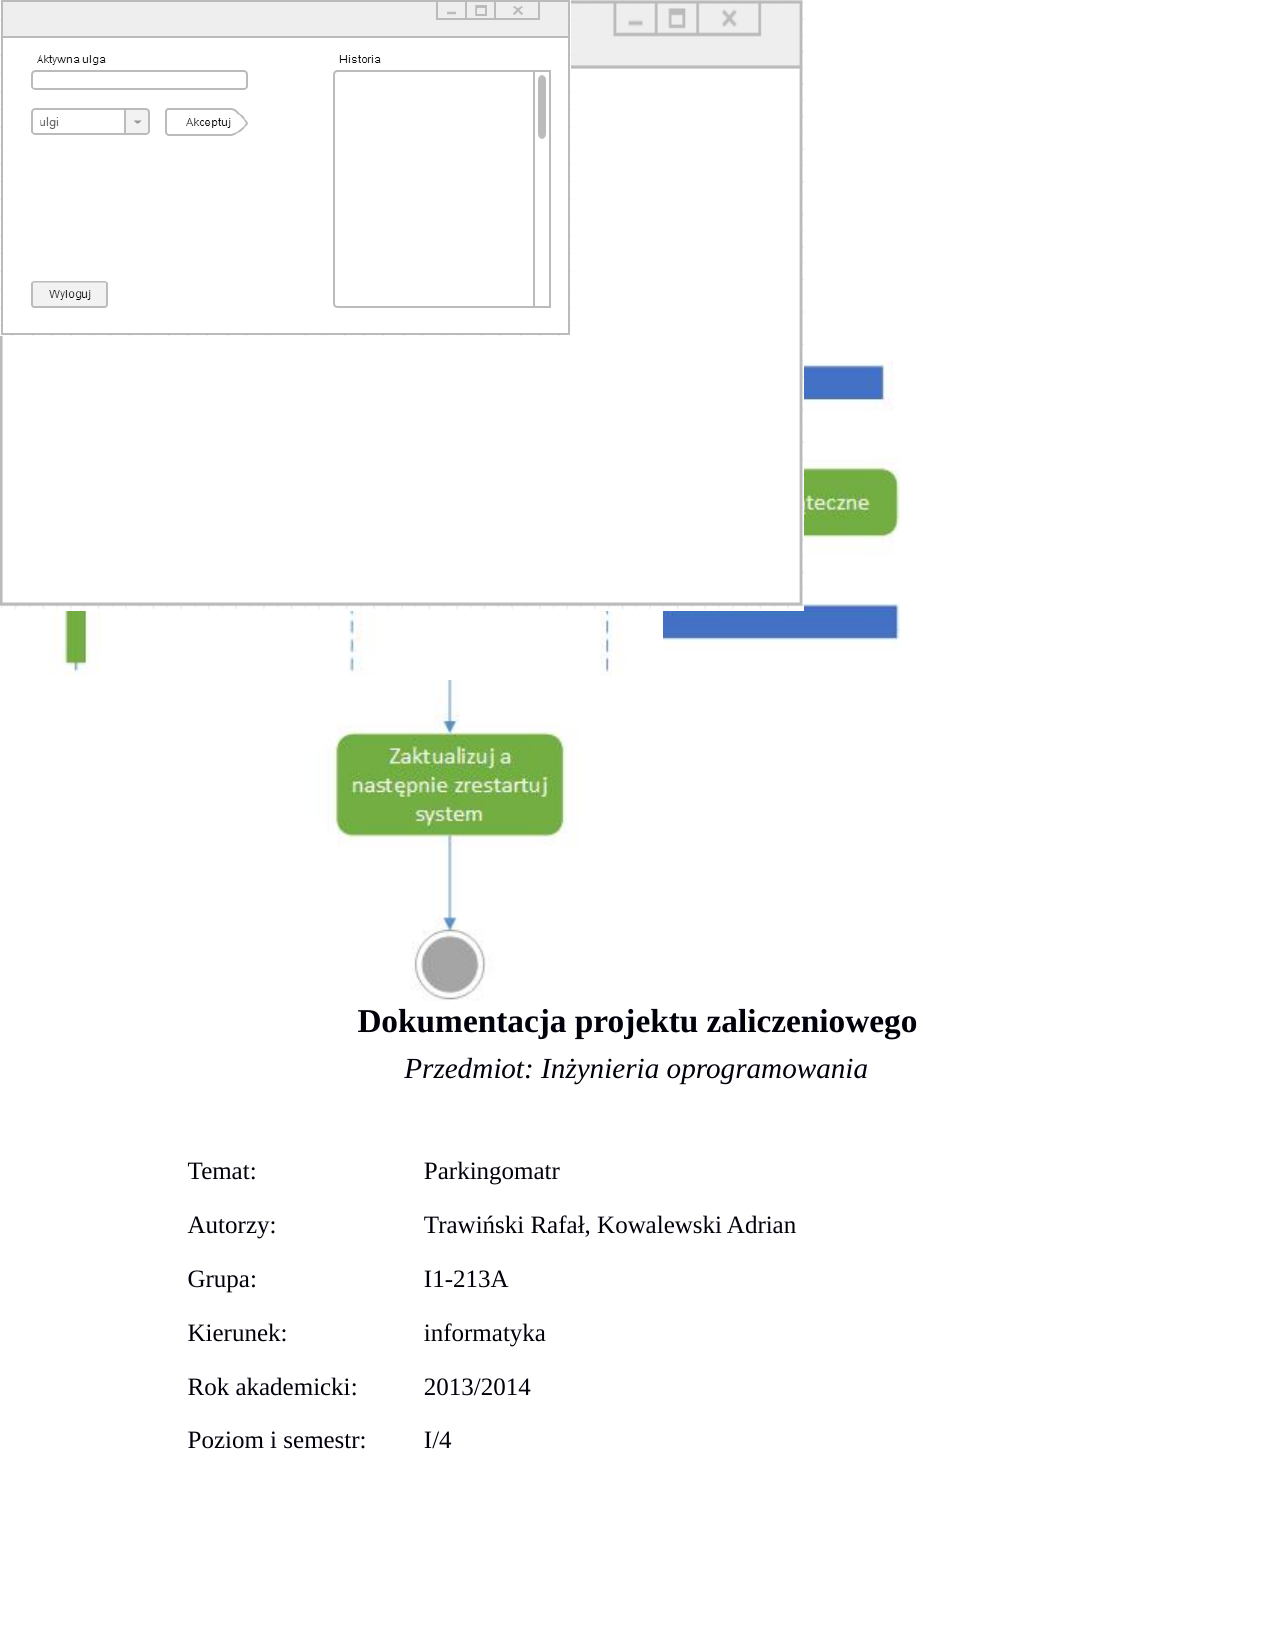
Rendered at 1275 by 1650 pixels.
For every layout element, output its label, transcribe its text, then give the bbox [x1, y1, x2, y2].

text Poziom i semestr: I/4 [187, 1426, 1087, 1454]
text Temat: Parkingomatr [187, 1156, 1087, 1185]
text Autorzy: Trawiński Rafał, Kowalewski Adrian [187, 1210, 1087, 1239]
text Rok akademicki: 2013/2014 [187, 1372, 1087, 1400]
text Kierunek: informatyka [187, 1318, 1087, 1347]
title Dokumentacja projektu zaliczeniowego [187, 175, 1087, 1039]
picture [0, 0, 900, 1001]
subtitle Przedmiot: Inżynieria oprogramowania [187, 1051, 1087, 1085]
text Grupa: I1-213A [187, 1264, 1087, 1293]
